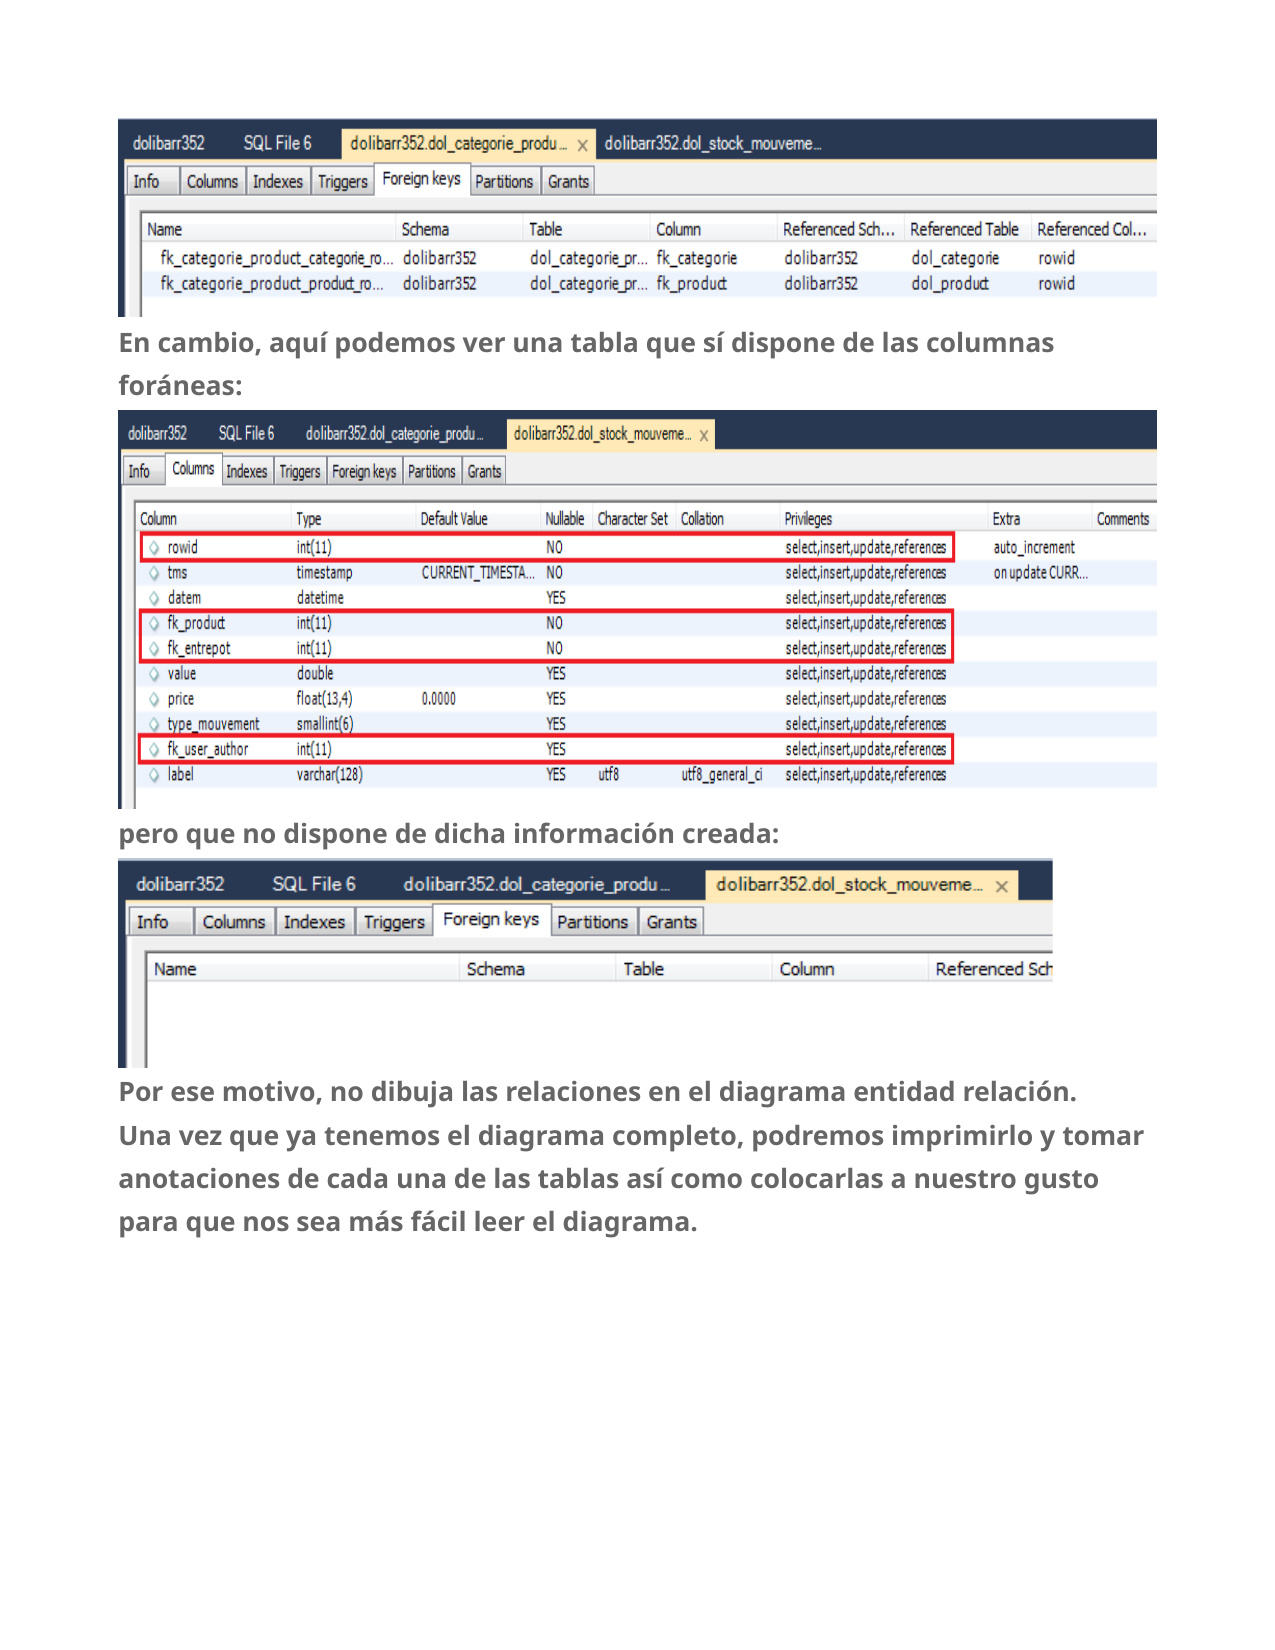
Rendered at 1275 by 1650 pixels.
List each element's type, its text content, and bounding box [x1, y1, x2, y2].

picture [118, 118, 1157, 317]
text Por ese motivo, no dibuja las relaciones en el diagrama entidad relación. [118, 1073, 1157, 1109]
picture [118, 410, 1157, 809]
text Una vez que ya tenemos el diagrama completo, podremos imprimirlo y tomar anotaciones de cada una de las tablas así como colocarlas a nuestro gusto para que nos sea más fácil leer el diagrama. [118, 1117, 1157, 1239]
picture [118, 858, 1053, 1068]
text pero que no dispone de dicha información creada: [118, 815, 1157, 851]
text En cambio, aquí podemos ver una tabla que sí dispone de las columnas foráneas: [118, 317, 1157, 403]
